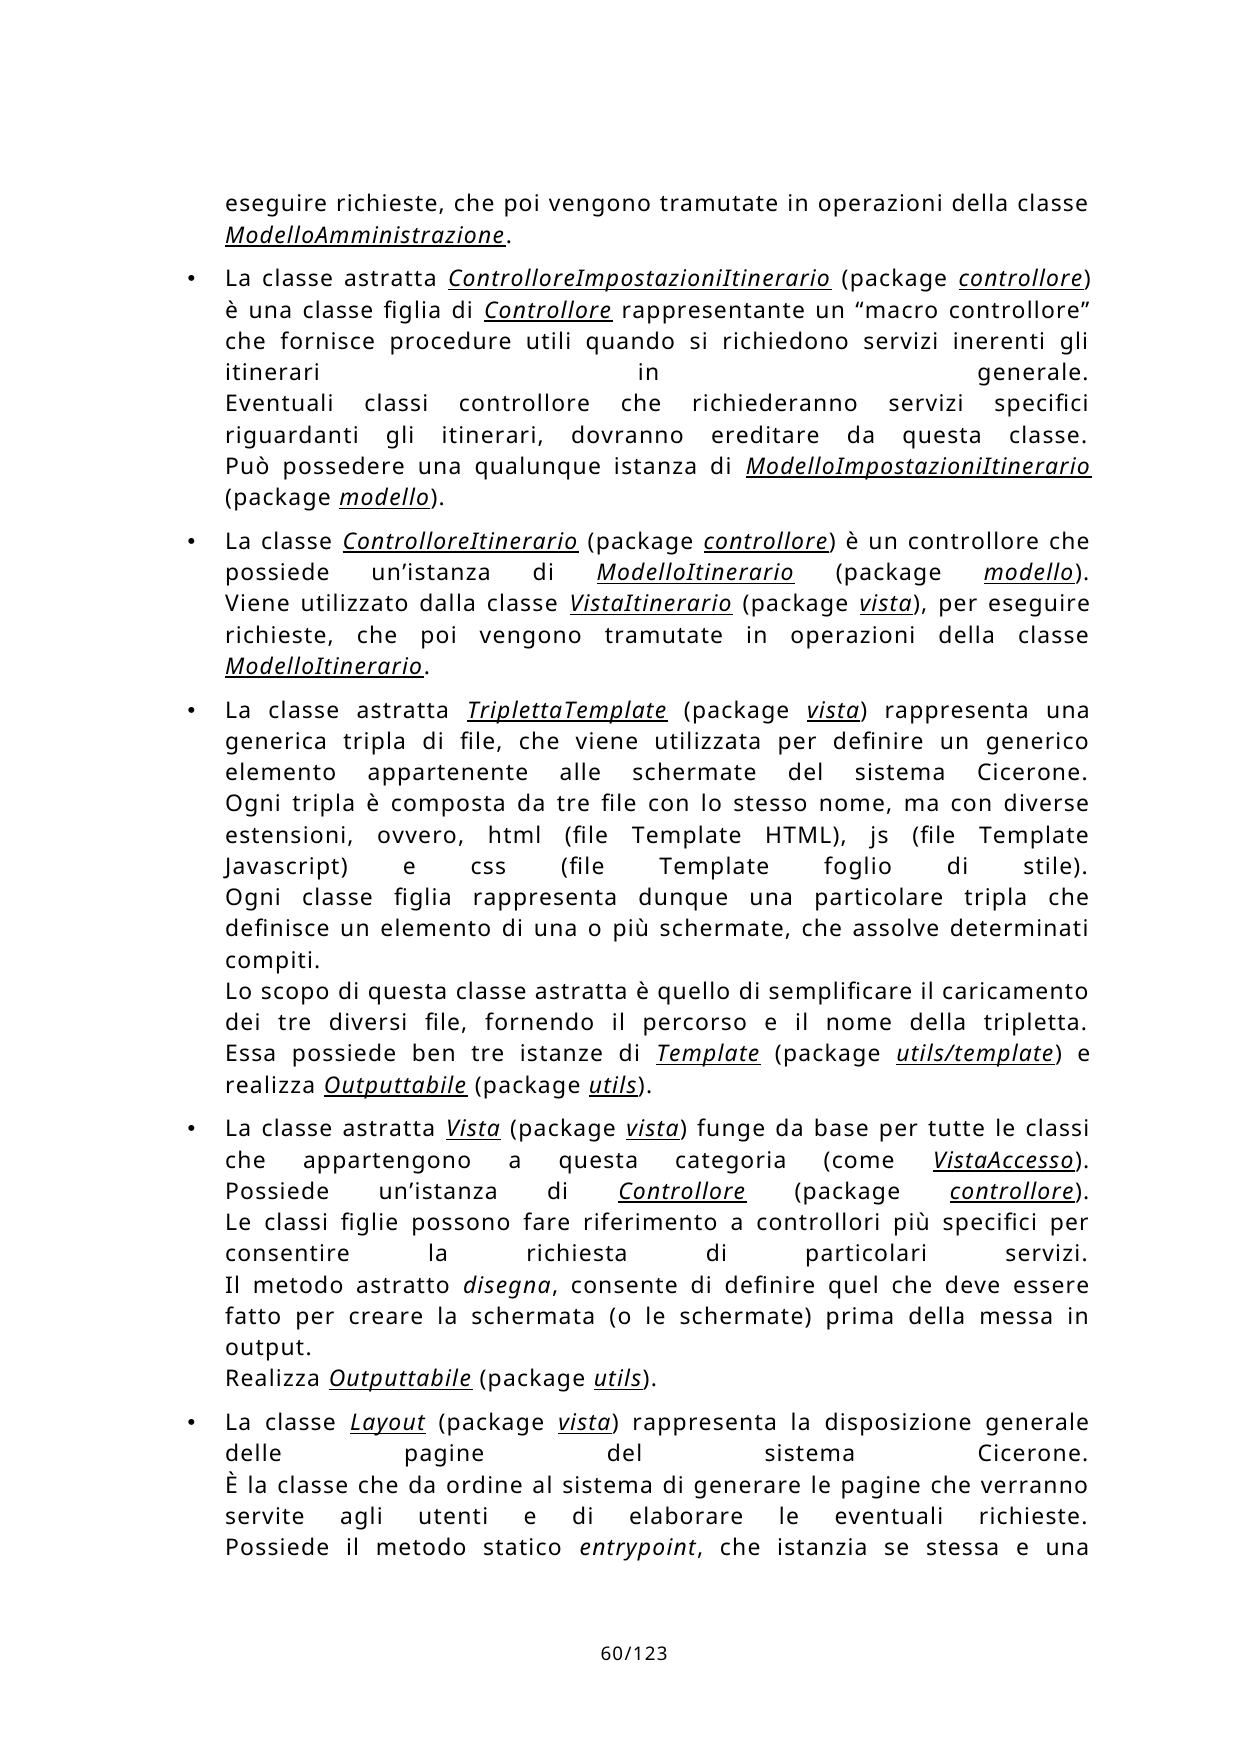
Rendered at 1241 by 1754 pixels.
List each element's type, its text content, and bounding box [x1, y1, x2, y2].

list La classe astratta Vista (package vista) funge da base per tutte le classi che appartengono a questa categoria (come VistaAccesso). Possiede un’istanza di Controllore (package controllore). Le classi figlie possono fare riferimento a controllori più specifici per consentire la richiesta di particolari servizi. Il metodo astratto disegna, consente di definire quel che deve essere fatto per creare la schermata (o le schermate) prima della messa in output. Realizza Outputtabile (package utils). [187, 1112, 1090, 1393]
list La classe astratta TriplettaTemplate (package vista) rappresenta una generica tripla di file, che viene utilizzata per definire un generico elemento appartenente alle schermate del sistema Cicerone. Ogni tripla è composta da tre file con lo stesso nome, ma con diverse estensioni, ovvero, html (file Template HTML), js (file Template Javascript) e css (file Template foglio di stile). Ogni classe figlia rappresenta dunque una particolare tripla che definisce un elemento di una o più schermate, che assolve determinati compiti. Lo scopo di questa classe astratta è quello di semplificare il caricamento dei tre diversi file, fornendo il percorso e il nome della tripletta. Essa possiede ben tre istanze di Template (package utils/template) e realizza Outputtabile (package utils). [187, 693, 1090, 1100]
list La classe ControlloreItinerario (package controllore) è un controllore che possiede un’istanza di ModelloItinerario (package modello). Viene utilizzato dalla classe VistaItinerario (package vista), per eseguire richieste, che poi vengono tramutate in operazioni della classe ModelloItinerario. [187, 525, 1090, 681]
list eseguire richieste, che poi vengono tramutate in operazioni della classe ModelloAmministrazione. [187, 187, 1090, 250]
list La classe astratta ControlloreImpostazioniItinerario (package controllore) è una classe figlia di Controllore rappresentante un “macro controllore” che fornisce procedure utili quando si richiedono servizi inerenti gli itinerari in generale. Eventuali classi controllore che richiederanno servizi specifici riguardanti gli itinerari, dovranno ereditare da questa classe. Può possedere una qualunque istanza di ModelloImpostazioniItinerario (package modello). [187, 262, 1090, 512]
list La classe Layout (package vista) rappresenta la disposizione generale delle pagine del sistema Cicerone. È la classe che da ordine al sistema di generare le pagine che verranno servite agli utenti e di elaborare le eventuali richieste. Possiede il metodo statico entrypoint, che istanzia se stessa e una [187, 1406, 1090, 1562]
